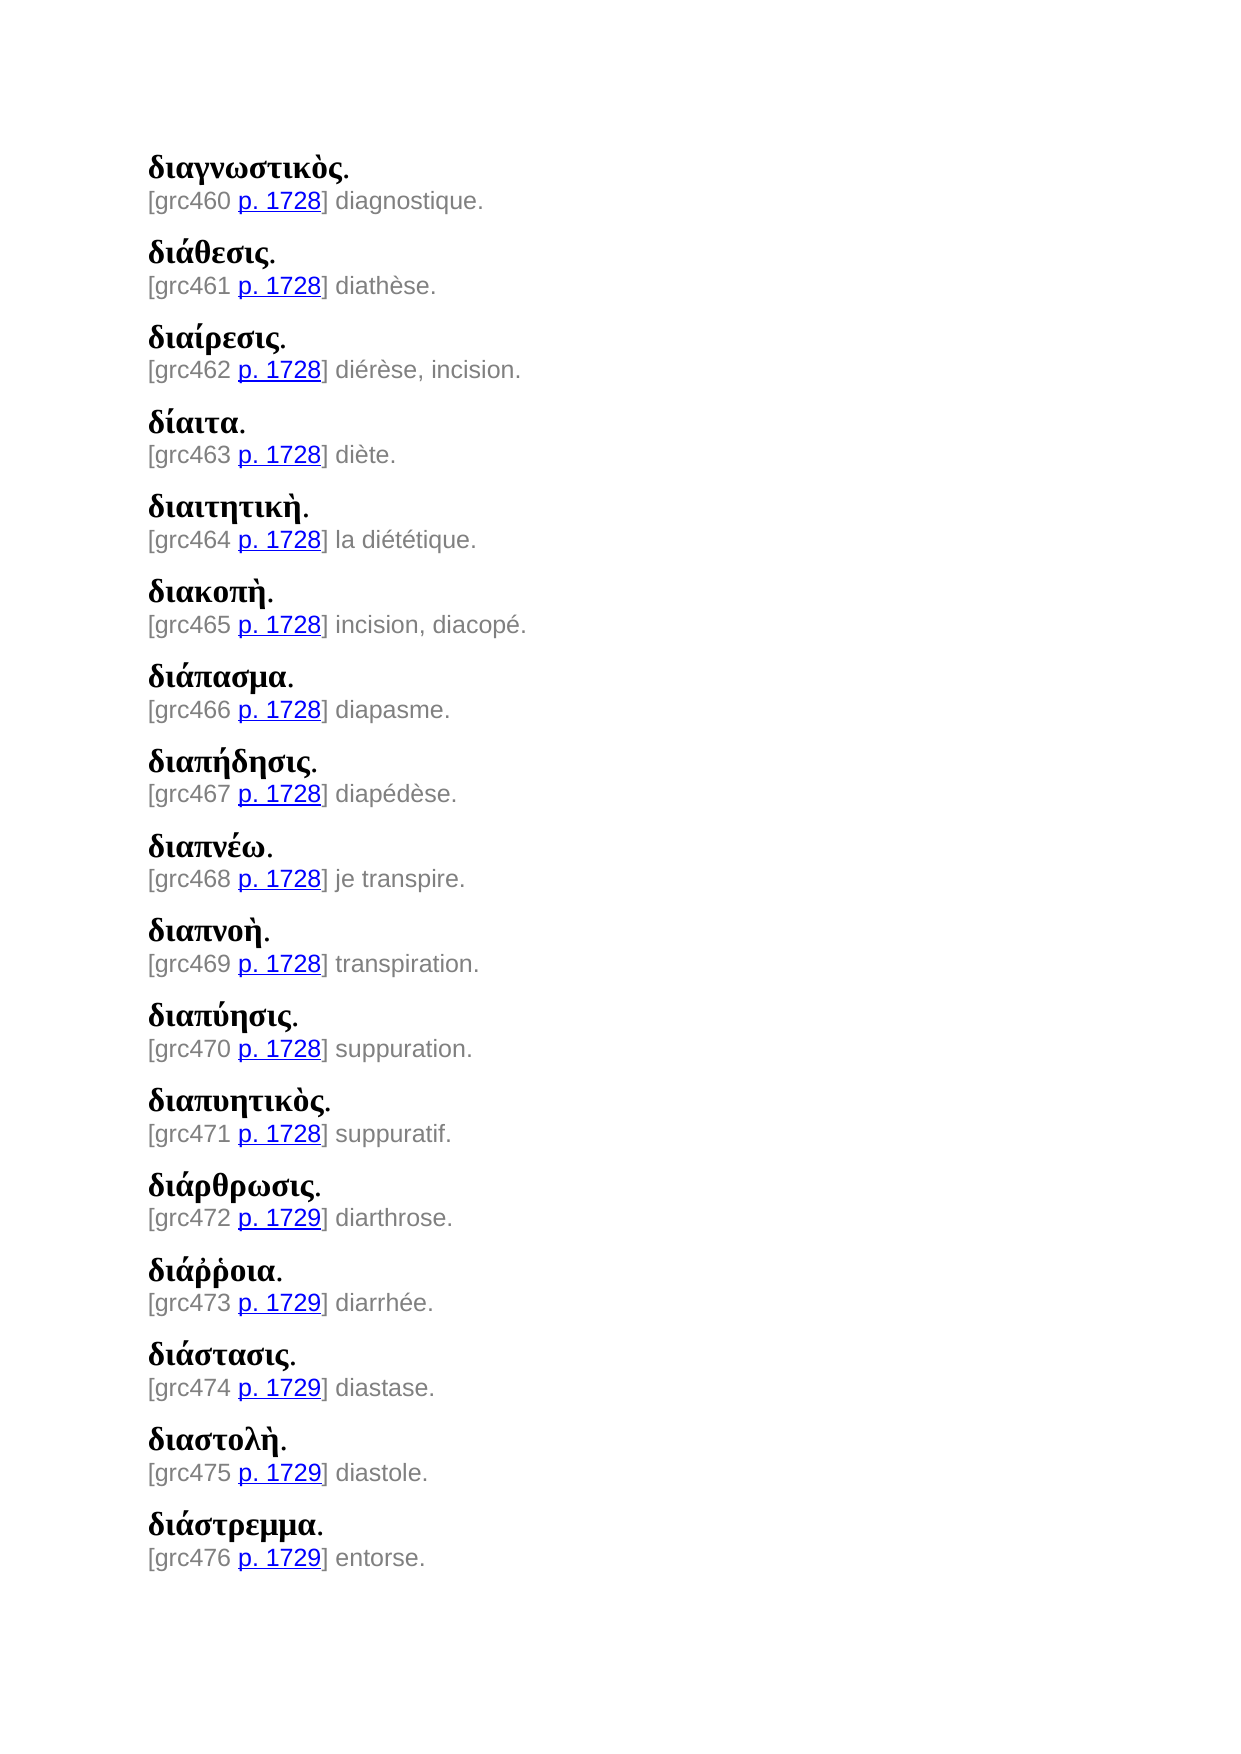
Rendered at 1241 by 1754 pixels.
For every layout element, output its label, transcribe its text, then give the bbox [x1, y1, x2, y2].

text [grc475 p. 1729] diastole. [148, 1458, 1093, 1487]
text διαίρεσις. [148, 317, 1093, 356]
text [grc476 p. 1729] entorse. [148, 1543, 1093, 1571]
text διαγνωστικὸς. [148, 148, 1093, 186]
text [grc466 p. 1728] diapasme. [148, 695, 1093, 723]
text διαπύησις. [148, 996, 1093, 1034]
text [grc464 p. 1728] la diététique. [148, 525, 1093, 554]
text διάρθρωσις. [148, 1165, 1093, 1203]
text [grc463 p. 1728] diète. [148, 440, 1093, 469]
text διακοπὴ. [148, 572, 1093, 610]
text [grc460 p. 1728] diagnostique. [148, 186, 1093, 215]
text διάθεσις. [148, 232, 1093, 271]
text [grc472 p. 1729] diarthrose. [148, 1203, 1093, 1232]
text διαπήδησις. [148, 741, 1093, 779]
text [grc474 p. 1729] diastase. [148, 1373, 1093, 1402]
text [grc469 p. 1728] transpiration. [148, 949, 1093, 978]
text [grc462 p. 1728] diérèse, incision. [148, 356, 1093, 384]
text [grc465 p. 1728] incision, diacopé. [148, 610, 1093, 639]
text διαστολὴ. [148, 1419, 1093, 1458]
text διάῤῥοια. [148, 1250, 1093, 1288]
text [grc467 p. 1728] diapédèse. [148, 779, 1093, 808]
text διάστασις. [148, 1335, 1093, 1373]
text [grc461 p. 1728] diathèse. [148, 271, 1093, 299]
text δίαιτα. [148, 402, 1093, 440]
text [grc468 p. 1728] je transpire. [148, 864, 1093, 893]
text διαιτητικὴ. [148, 487, 1093, 525]
text διάπασμα. [148, 656, 1093, 695]
text [grc470 p. 1728] suppuration. [148, 1034, 1093, 1063]
text διαπυητικὸς. [148, 1080, 1093, 1119]
text διαπνέω. [148, 826, 1093, 864]
text διαπνοὴ. [148, 911, 1093, 949]
text διάστρεμμα. [148, 1504, 1093, 1543]
text [grc473 p. 1729] diarrhée. [148, 1288, 1093, 1317]
text [grc471 p. 1728] suppuratif. [148, 1119, 1093, 1147]
